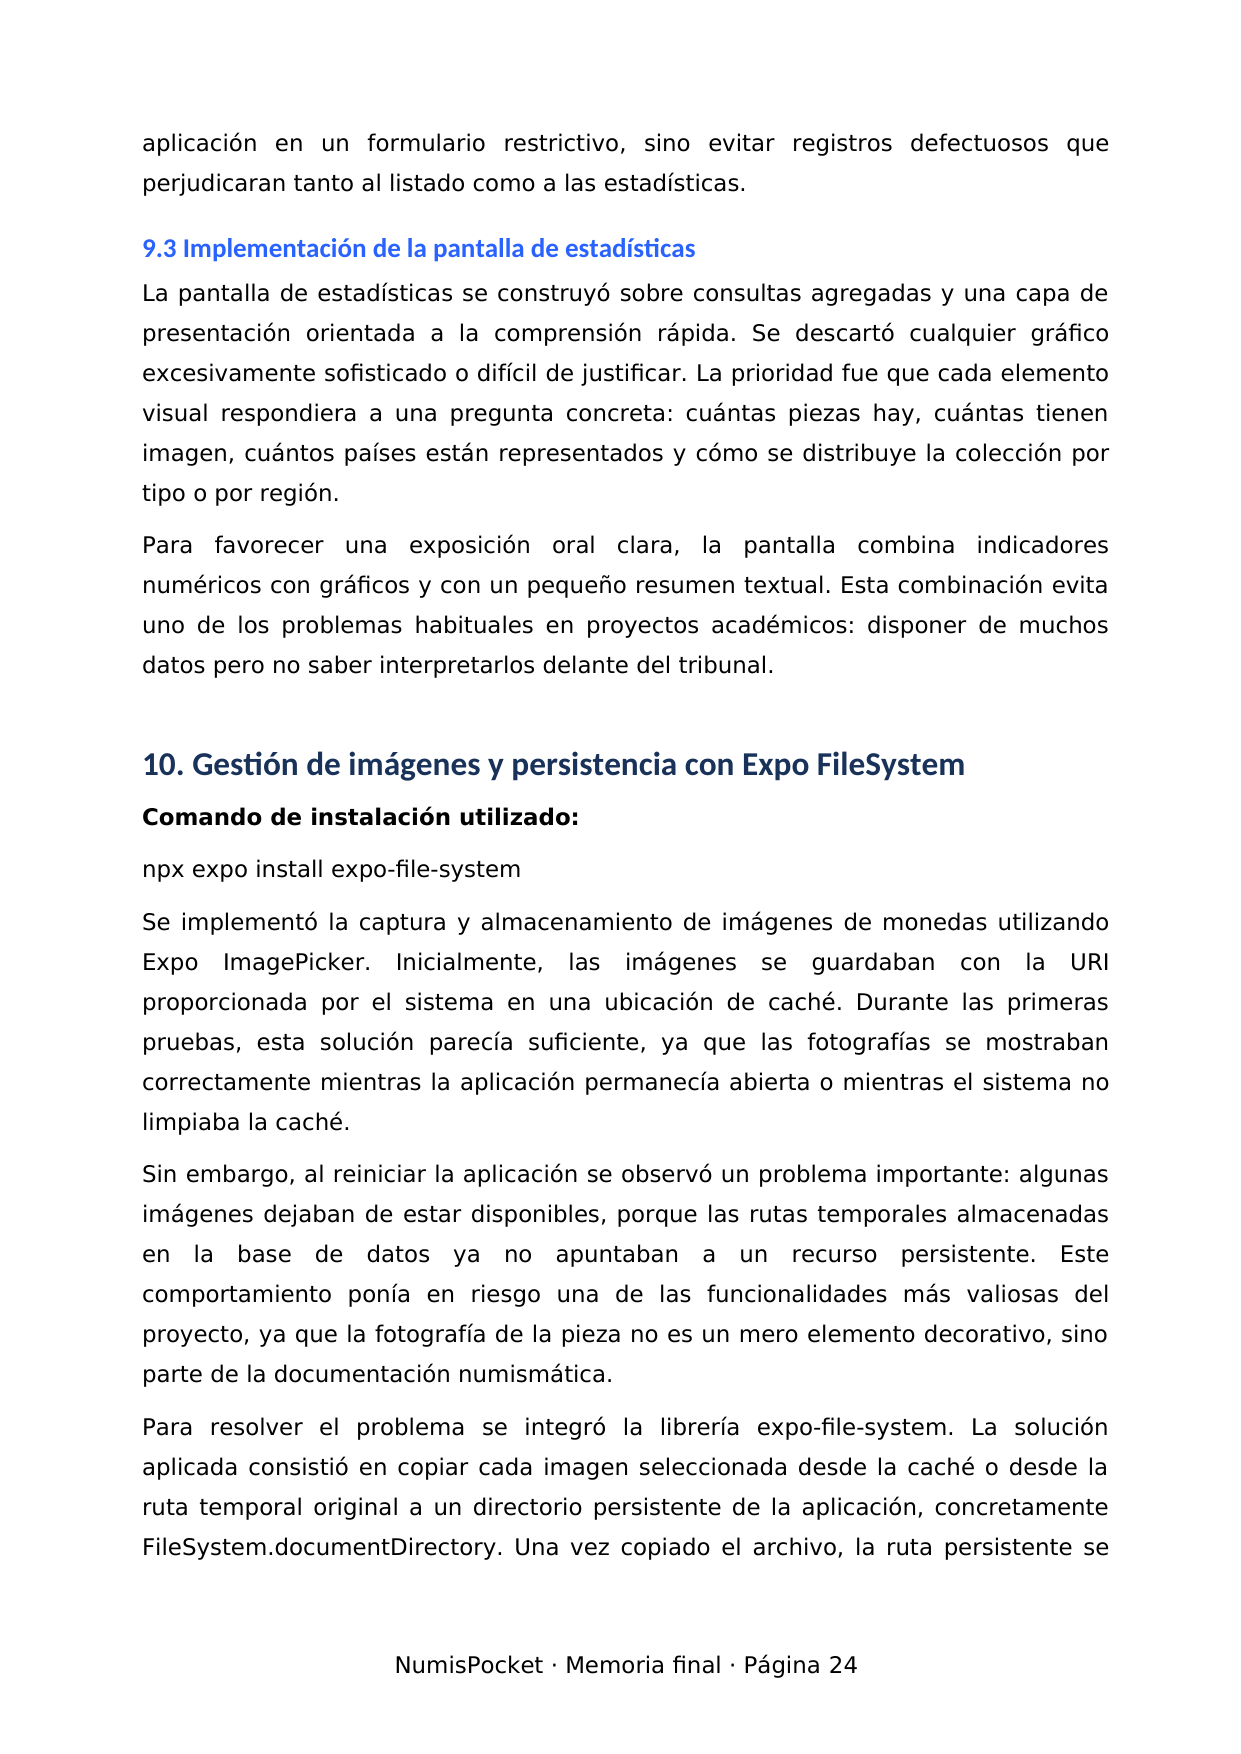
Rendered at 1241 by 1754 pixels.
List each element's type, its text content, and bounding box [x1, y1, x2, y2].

text Para resolver el problema se integró la librería expo-file-system. La solución aplicada consistió en copiar cada imagen seleccionada desde la caché o desde la ruta temporal original a un directorio persistente de la aplicación, concretamente FileSystem.documentDirectory. Una vez copiado el archivo, la ruta persistente se [142, 1414, 1110, 1560]
text La pantalla de estadísticas se construyó sobre consultas agregadas y una capa de presentación orientada a la comprensión rápida. Se descartó cualquier gráfico excesivamente sofisticado o difícil de justificar. La prioridad fue que cada elemento visual respondiera a una pregunta concreta: cuántas piezas hay, cuántas tienen imagen, cuántos países están representados y cómo se distribuye la colección por tipo o por región. [142, 280, 1110, 507]
text Comando de instalación utilizado: [142, 804, 1110, 830]
text npx expo install expo-file-system [142, 856, 1110, 883]
text Se implementó la captura y almacenamiento de imágenes de monedas utilizando Expo ImagePicker. Inicialmente, las imágenes se guardaban con la URI proporcionada por el sistema en una ubicación de caché. Durante las primeras pruebas, esta solución parecía suficiente, ya que las fotografías se mostraban correctamente mientras la aplicación permanecía abierta o mientras el sistema no limpiaba la caché. [142, 909, 1110, 1135]
text Para favorecer una exposición oral clara, la pantalla combina indicadores numéricos con gráficos y con un pequeño resumen textual. Esta combinación evita uno de los problemas habituales en proyectos académicos: disponer de muchos datos pero no saber interpretarlos delante del tribunal. [142, 533, 1110, 679]
text Sin embargo, al reiniciar la aplicación se observó un problema importante: algunas imágenes dejaban de estar disponibles, porque las rutas temporales almacenadas en la base de datos ya no apuntaban a un recurso persistente. Este comportamiento ponía en riesgo una de las funcionalidades más valiosas del proyecto, ya que la fotografía de la pieza no es un mero elemento decorativo, sino parte de la documentación numismática. [142, 1161, 1110, 1388]
text aplicación en un formulario restrictivo, sino evitar registros defectuosos que perjudicaran tanto al listado como a las estadísticas. [142, 130, 1110, 197]
subtitle 10. Gestión de imágenes y persistencia con Expo FileSystem [142, 743, 1110, 783]
subtitle 9.3 Implementación de la pantalla de estadísticas [142, 231, 1110, 264]
